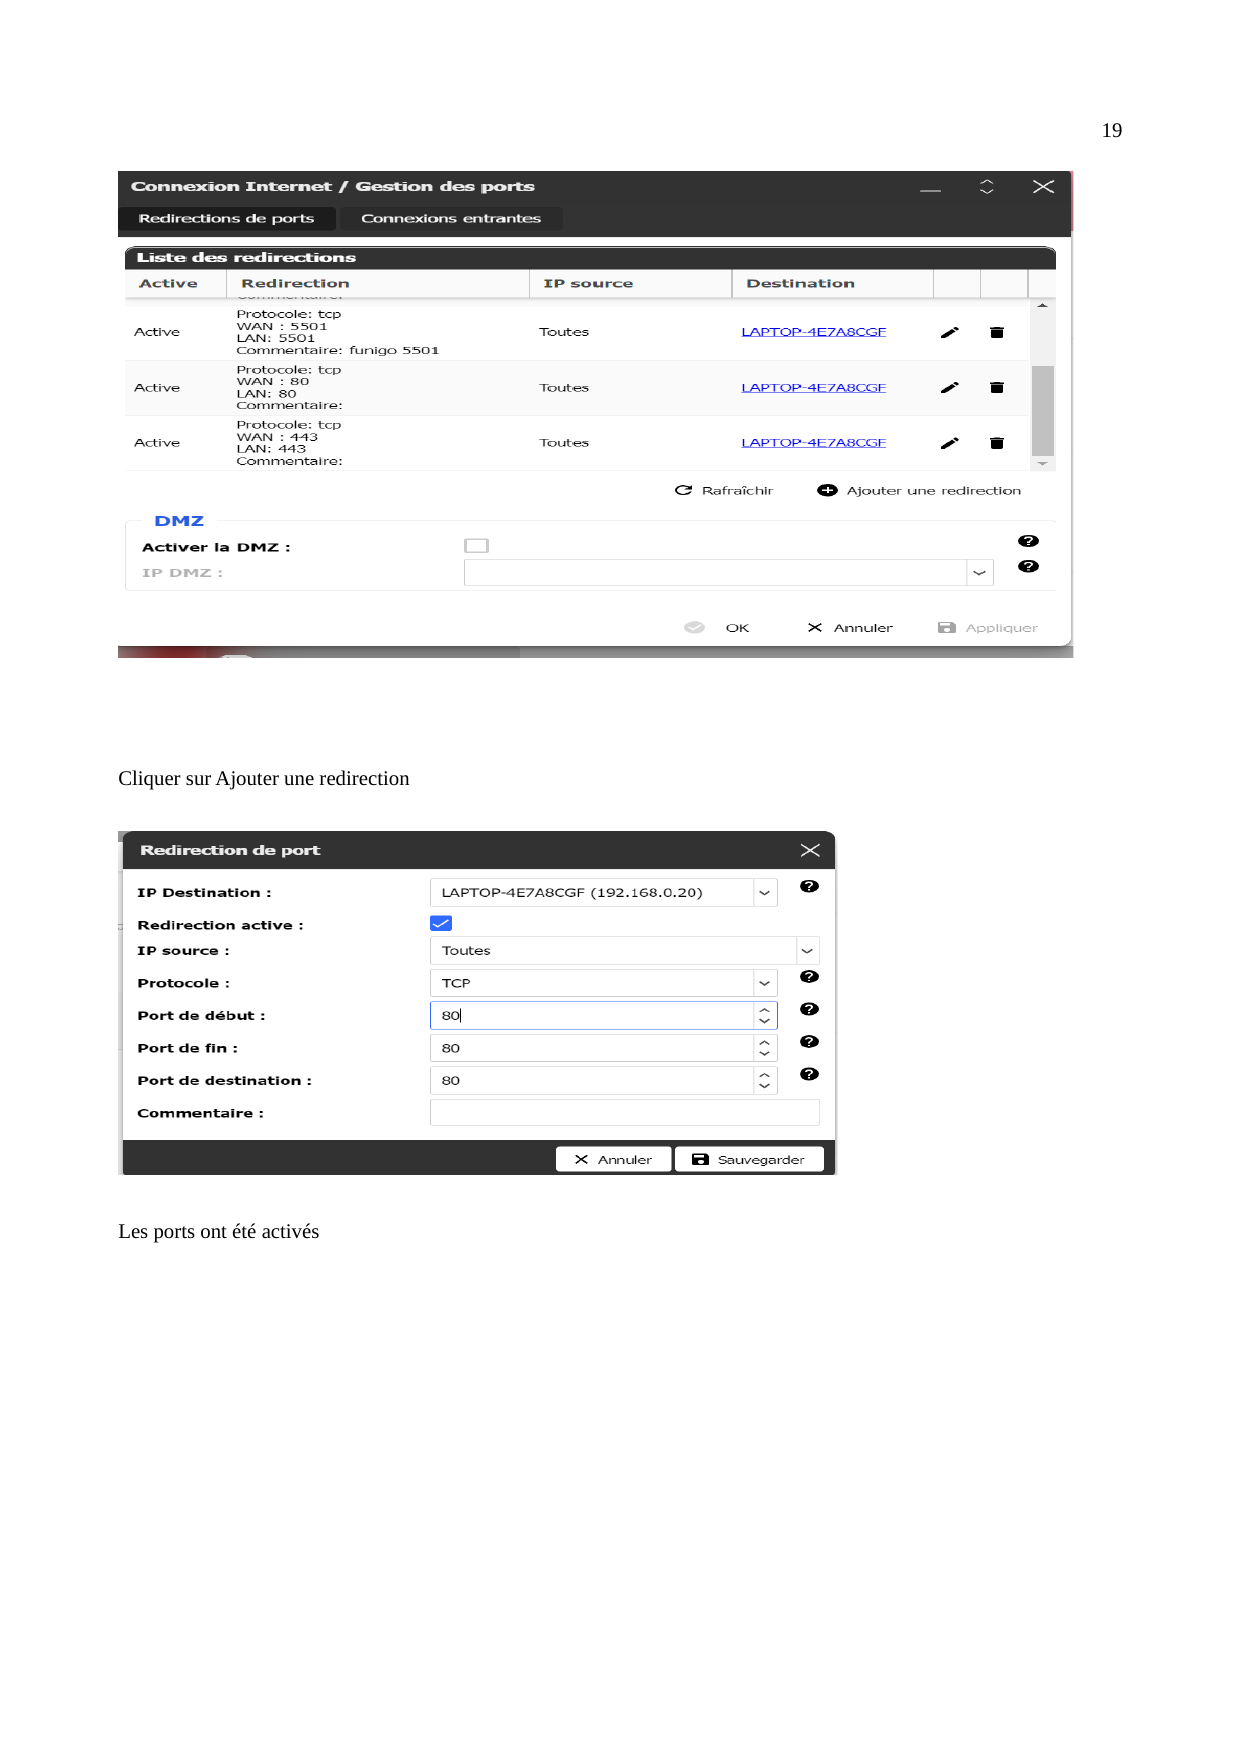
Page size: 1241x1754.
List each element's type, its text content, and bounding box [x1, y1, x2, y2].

picture [118, 831, 838, 1175]
text Cliquer sur Ajouter une redirection [118, 766, 1122, 790]
picture [118, 171, 1074, 658]
text Les ports ont été activés [118, 1219, 1122, 1243]
